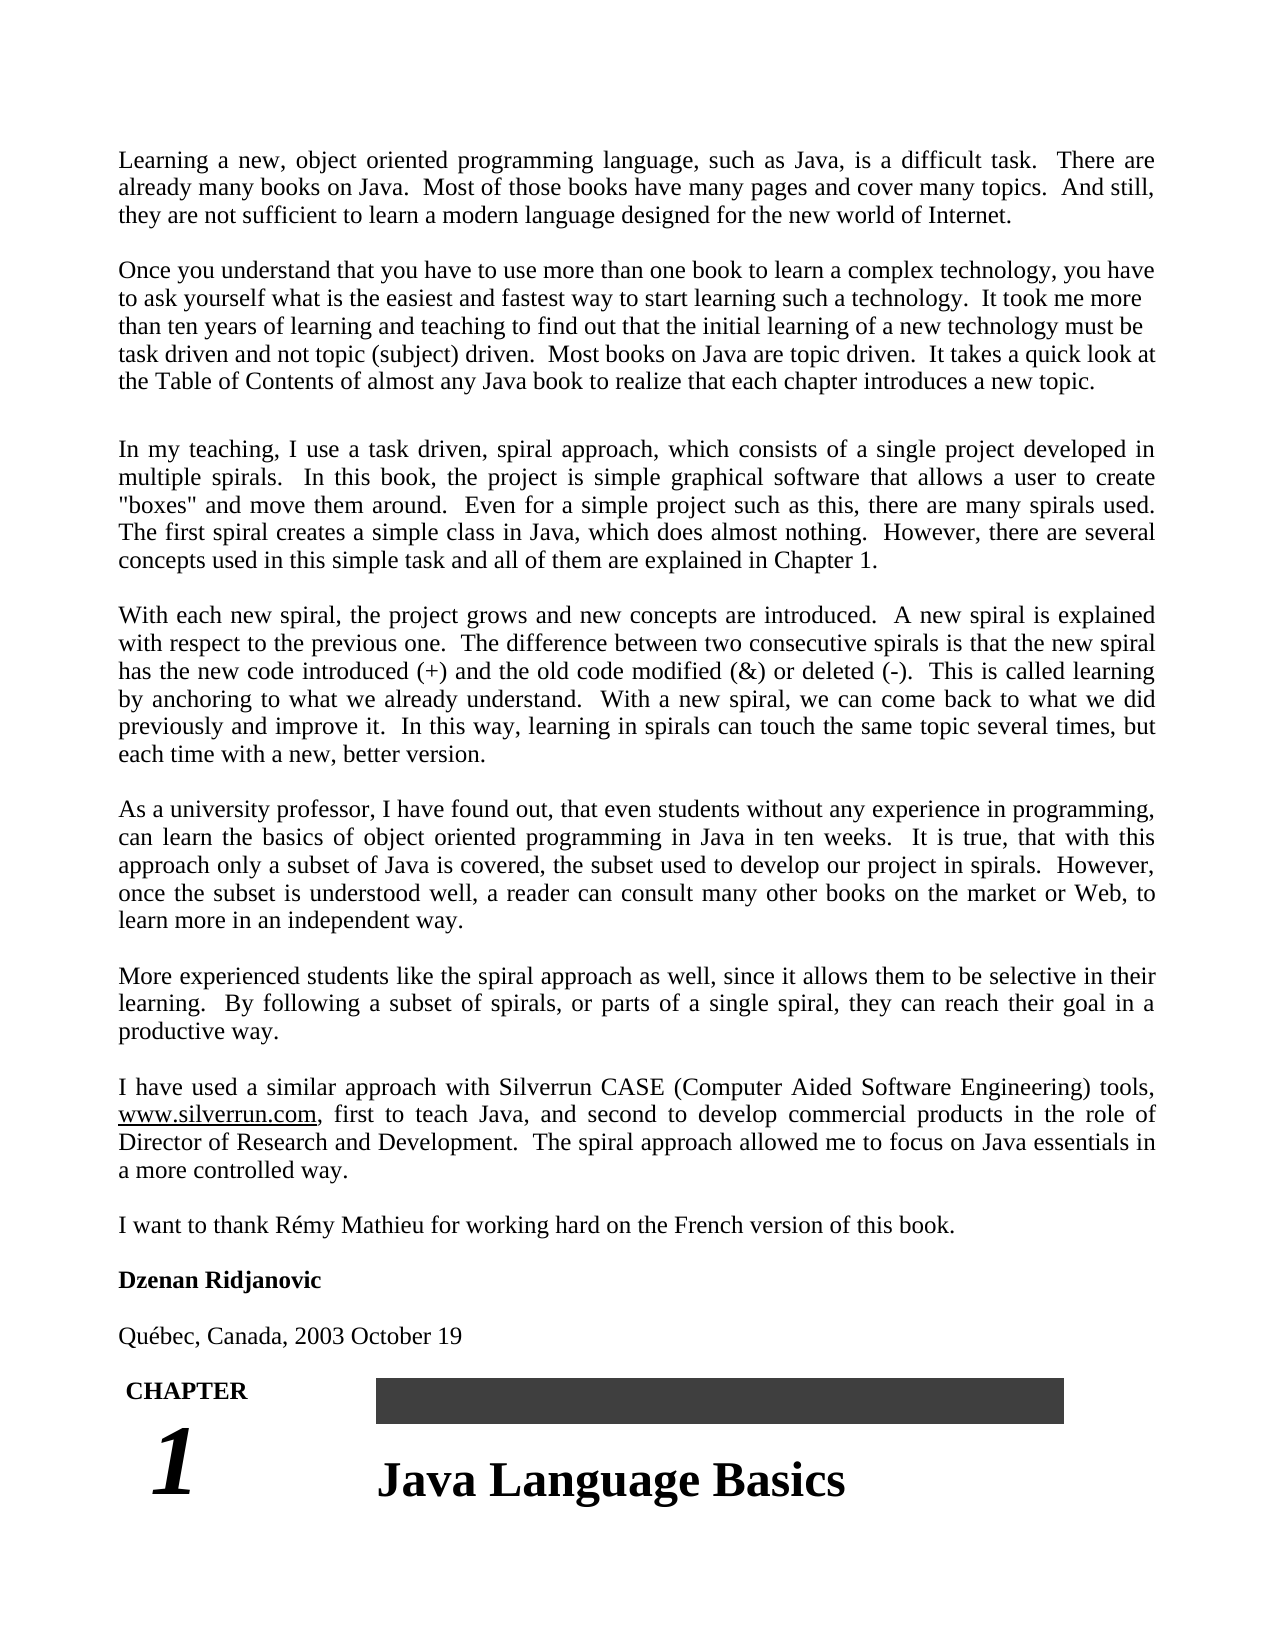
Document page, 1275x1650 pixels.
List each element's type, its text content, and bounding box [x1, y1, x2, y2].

table_header Java Language Basics [369, 1378, 1078, 1516]
text In my teaching, I use a task driven, spiral approach, which consists of a single project developed in multiple spirals. In this book, the project is simple graphical software that allows a user to create "boxes" and move them around. Even for a simple project such as this, there are many spirals used. The first spiral creates a simple class in Java, which does almost nothing. However, there are several concepts used in this simple task and all of them are explained in Chapter 1. [118, 435, 1157, 574]
subtitle Dzenan Ridjanovic [118, 1267, 1157, 1294]
text I want to thank Rémy Mathieu for working hard on the French version of this book. [118, 1211, 1157, 1239]
text I have used a similar approach with Silverrun CASE (Computer Aided Software Engineering) tools, www.silverrun.com, first to teach Java, and second to develop commercial products in the role of Director of Research and Development. The spiral approach allowed me to focus on Java essentials in a more controlled way. [118, 1073, 1157, 1183]
text With each new spiral, the project grows and new concepts are introduced. A new spiral is explained with respect to the previous one. The difference between two consecutive spirals is that the new spiral has the new code introduced (+) and the old code modified (&) or deleted (-). This is called learning by anchoring to what we already understand. With a new spiral, we can come back to what we did previously and improve it. In this way, learning in spirals can touch the same topic several times, but each time with a new, better version. [118, 602, 1157, 768]
text More experienced students like the spiral approach as well, since it allows them to be selective in their learning. By following a subset of spirals, or parts of a single spiral, they can reach their goal in a productive way. [118, 962, 1157, 1045]
table_header CHAPTER 1 [118, 1378, 369, 1516]
text Learning a new, object oriented programming language, such as Java, is a difficult task. There are already many books on Java. Most of those books have many pages and cover many topics. And still, they are not sufficient to learn a modern language designed for the new world of Internet. [118, 146, 1157, 229]
text As a university professor, I have found out, that even students without any experience in programming, can learn the basics of object oriented programming in Java in ten weeks. It is true, that with this approach only a subset of Java is covered, the subset used to develop our project in spirals. However, once the subset is understood well, a reader can consult many other books on the market or Web, to learn more in an independent way. [118, 796, 1157, 934]
text Once you understand that you have to use more than one book to learn a complex technology, you have to ask yourself what is the easiest and fastest way to start learning such a technology. It took me more than ten years of learning and teaching to find out that the initial learning of a new technology must be task driven and not topic (subject) driven. Most books on Java are topic driven. It takes a quick look at the Table of Contents of almost any Java book to realize that each chapter introduces a new topic. [118, 257, 1157, 395]
text Québec, Canada, 2003 October 19 [118, 1322, 1157, 1350]
